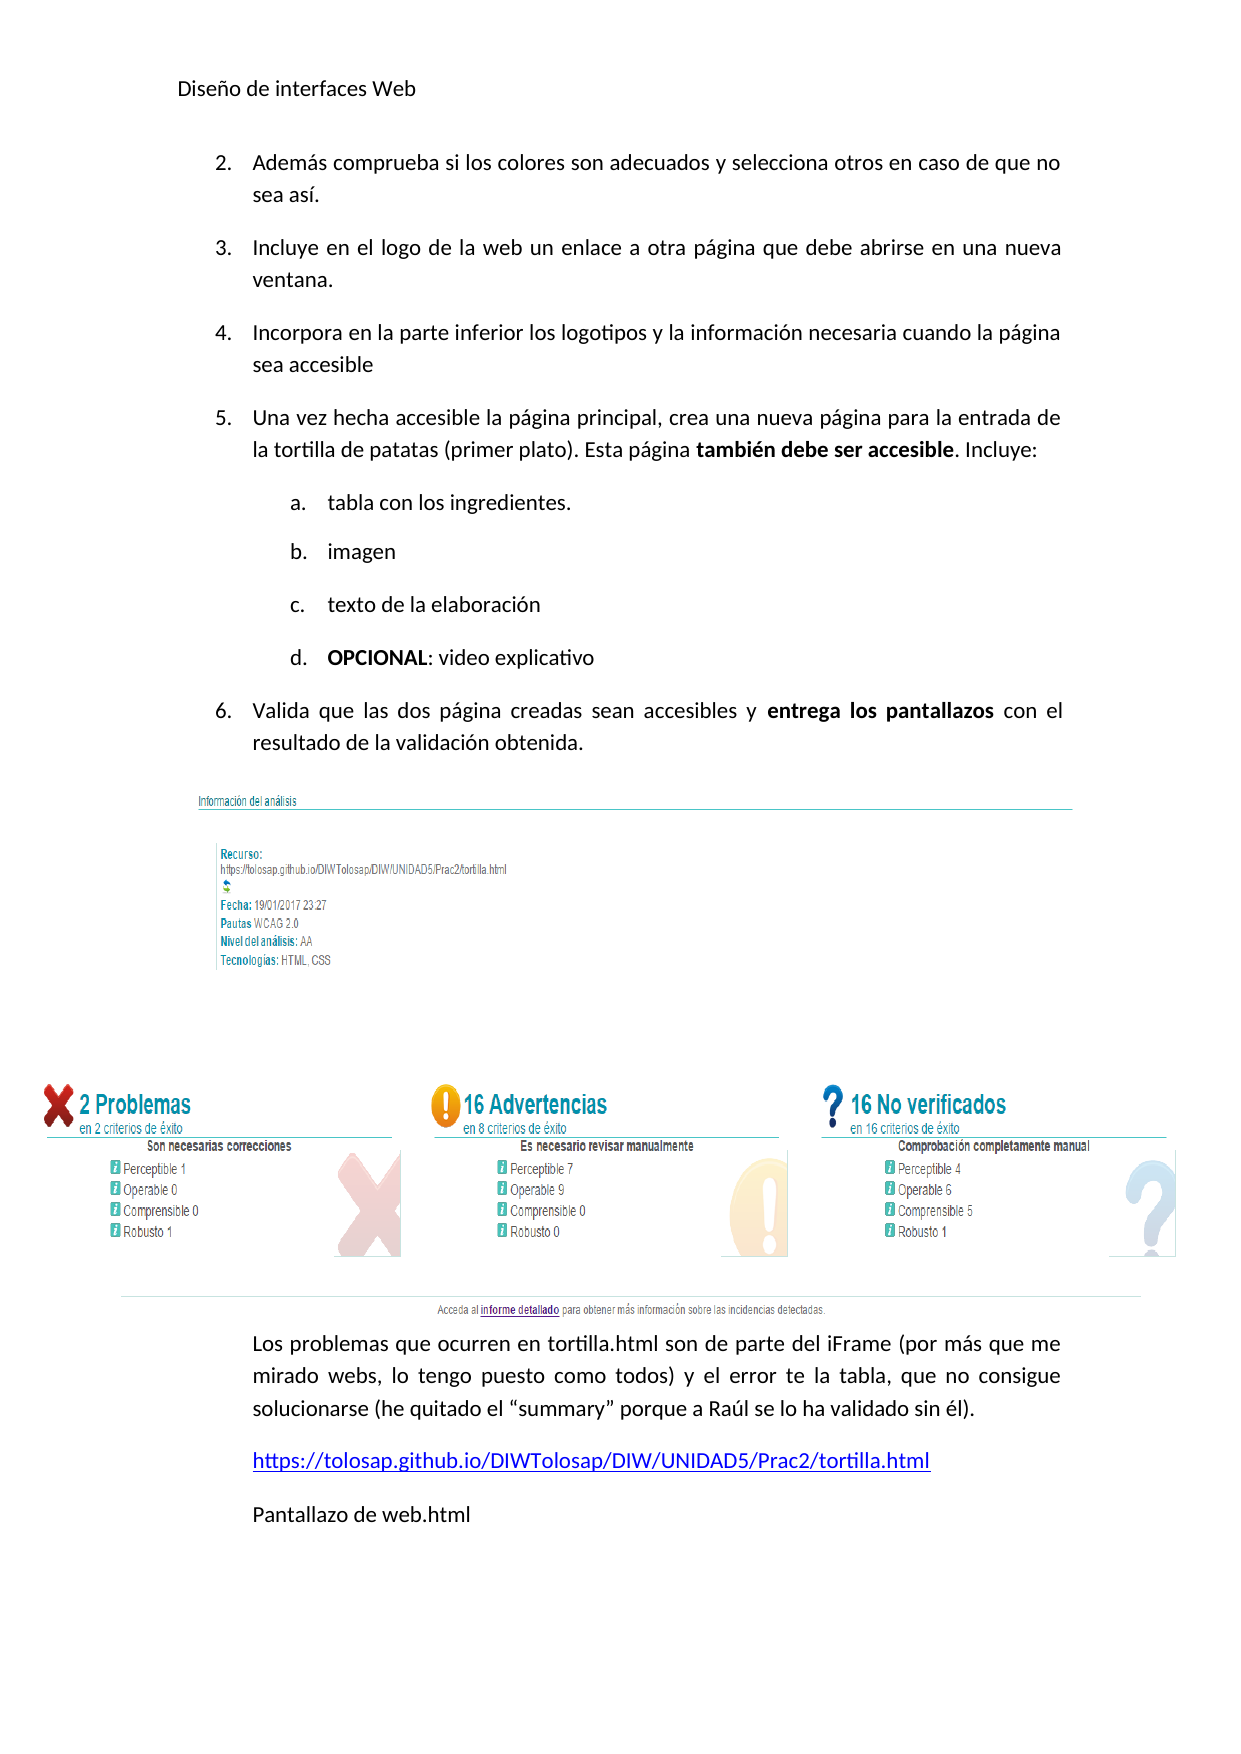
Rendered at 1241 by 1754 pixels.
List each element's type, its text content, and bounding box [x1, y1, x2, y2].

list Incorpora en la parte inferior los logotipos y la información necesaria cuando la página sea accesible [215, 318, 1063, 378]
list Valida que las dos página creadas sean accesibles y entrega los pantallazos con el resultado de la validación obtenida. [215, 696, 1063, 757]
list Incluye en el logo de la web un enlace a otra página que debe abrirse en una nueva ventana. [215, 233, 1063, 293]
picture [26, 781, 1214, 1326]
list texto de la elaboración [290, 590, 1063, 618]
list tabla con los ingredientes. [290, 488, 1063, 516]
list Además comprueba si los colores son adecuados y selecciona otros en caso de que no sea así. [215, 148, 1063, 208]
list https://tolosap.github.io/DIWTolosap/DIW/UNIDAD5/Prac2/tortilla.html [252, 1447, 1063, 1475]
list Los problemas que ocurren en tortilla.html son de parte del iFrame (por más que me mirado webs, lo tengo puesto como todos) y el error te la tabla, que no consigue solucionarse (he quitado el “summary” porque a Raúl se lo ha validado sin él). [252, 1326, 1063, 1422]
list imagen [290, 537, 1063, 565]
list OPCIONAL: video explicativo [290, 643, 1063, 671]
list Pantallazo de web.html [252, 1500, 1063, 1528]
list Una vez hecha accesible la página principal, crea una nueva página para la entrada de la tortilla de patatas (primer plato). Esta página también debe ser accesible. Incluye: [215, 403, 1063, 463]
